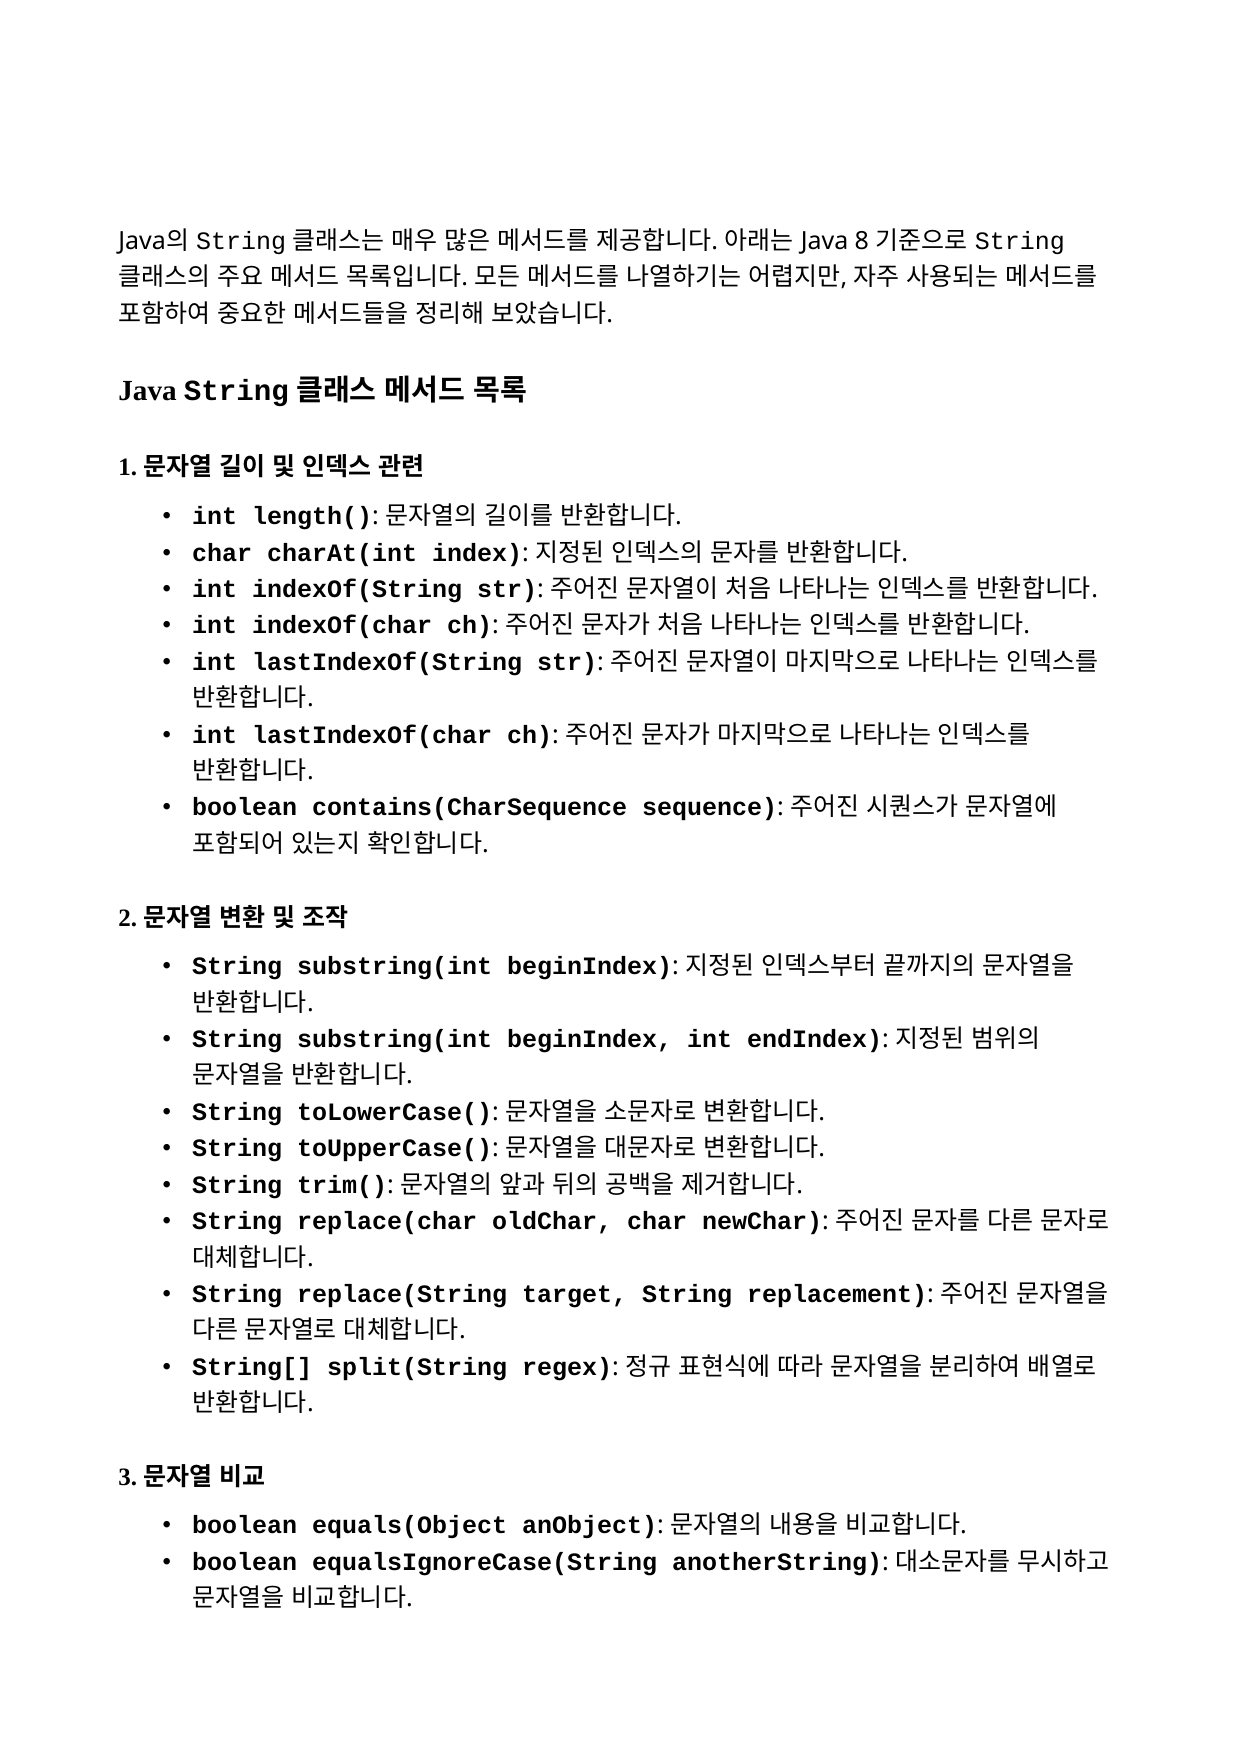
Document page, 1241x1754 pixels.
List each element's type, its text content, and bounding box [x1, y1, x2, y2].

list String trim(): 문자열의 앞과 뒤의 공백을 제거합니다. [162, 1164, 1122, 1201]
list int lastIndexOf(char ch): 주어진 문자가 마지막으로 나타나는 인덱스를 반환합니다. [162, 714, 1122, 787]
subtitle 1. 문자열 길이 및 인덱스 관련 [118, 447, 1122, 483]
list int indexOf(String str): 주어진 문자열이 처음 나타나는 인덱스를 반환합니다. [162, 568, 1122, 605]
list String substring(int beginIndex, int endIndex): 지정된 범위의 문자열을 반환합니다. [162, 1018, 1122, 1091]
subtitle 2. 문자열 변환 및 조작 [118, 897, 1122, 933]
list String replace(char oldChar, char newChar): 주어진 문자를 다른 문자로 대체합니다. [162, 1201, 1122, 1273]
list String substring(int beginIndex): 지정된 인덱스부터 끝까지의 문자열을 반환합니다. [162, 946, 1122, 1018]
list char charAt(int index): 지정된 인덱스의 문자를 반환합니다. [162, 532, 1122, 568]
list String replace(String target, String replacement): 주어진 문자열을 다른 문자열로 대체합니다. [162, 1273, 1122, 1346]
list String toLowerCase(): 문자열을 소문자로 변환합니다. [162, 1091, 1122, 1128]
list boolean equalsIgnoreCase(String anotherString): 대소문자를 무시하고 문자열을 비교합니다. [162, 1541, 1122, 1614]
list int lastIndexOf(String str): 주어진 문자열이 마지막으로 나타나는 인덱스를 반환합니다. [162, 641, 1122, 714]
subtitle Java String 클래스 메서드 목록 [118, 367, 1122, 409]
list int length(): 문자열의 길이를 반환합니다. [162, 496, 1122, 532]
text Java의 String 클래스는 매우 많은 메서드를 제공합니다. 아래는 Java 8 기준으로 String 클래스의 주요 메서드 목록입니다. 모든 메서드를 나열하기는 어렵지만, 자주 사용되는 메서드를 포함하여 중요한 메서드들을 정리해 보았습니다. [118, 220, 1122, 329]
subtitle 3. 문자열 비교 [118, 1456, 1122, 1492]
list String toUpperCase(): 문자열을 대문자로 변환합니다. [162, 1128, 1122, 1164]
list int indexOf(char ch): 주어진 문자가 처음 나타나는 인덱스를 반환합니다. [162, 605, 1122, 641]
list String[] split(String regex): 정규 표현식에 따라 문자열을 분리하여 배열로 반환합니다. [162, 1346, 1122, 1419]
list boolean contains(CharSequence sequence): 주어진 시퀀스가 문자열에 포함되어 있는지 확인합니다. [162, 787, 1122, 859]
list boolean equals(Object anObject): 문자열의 내용을 비교합니다. [162, 1505, 1122, 1541]
